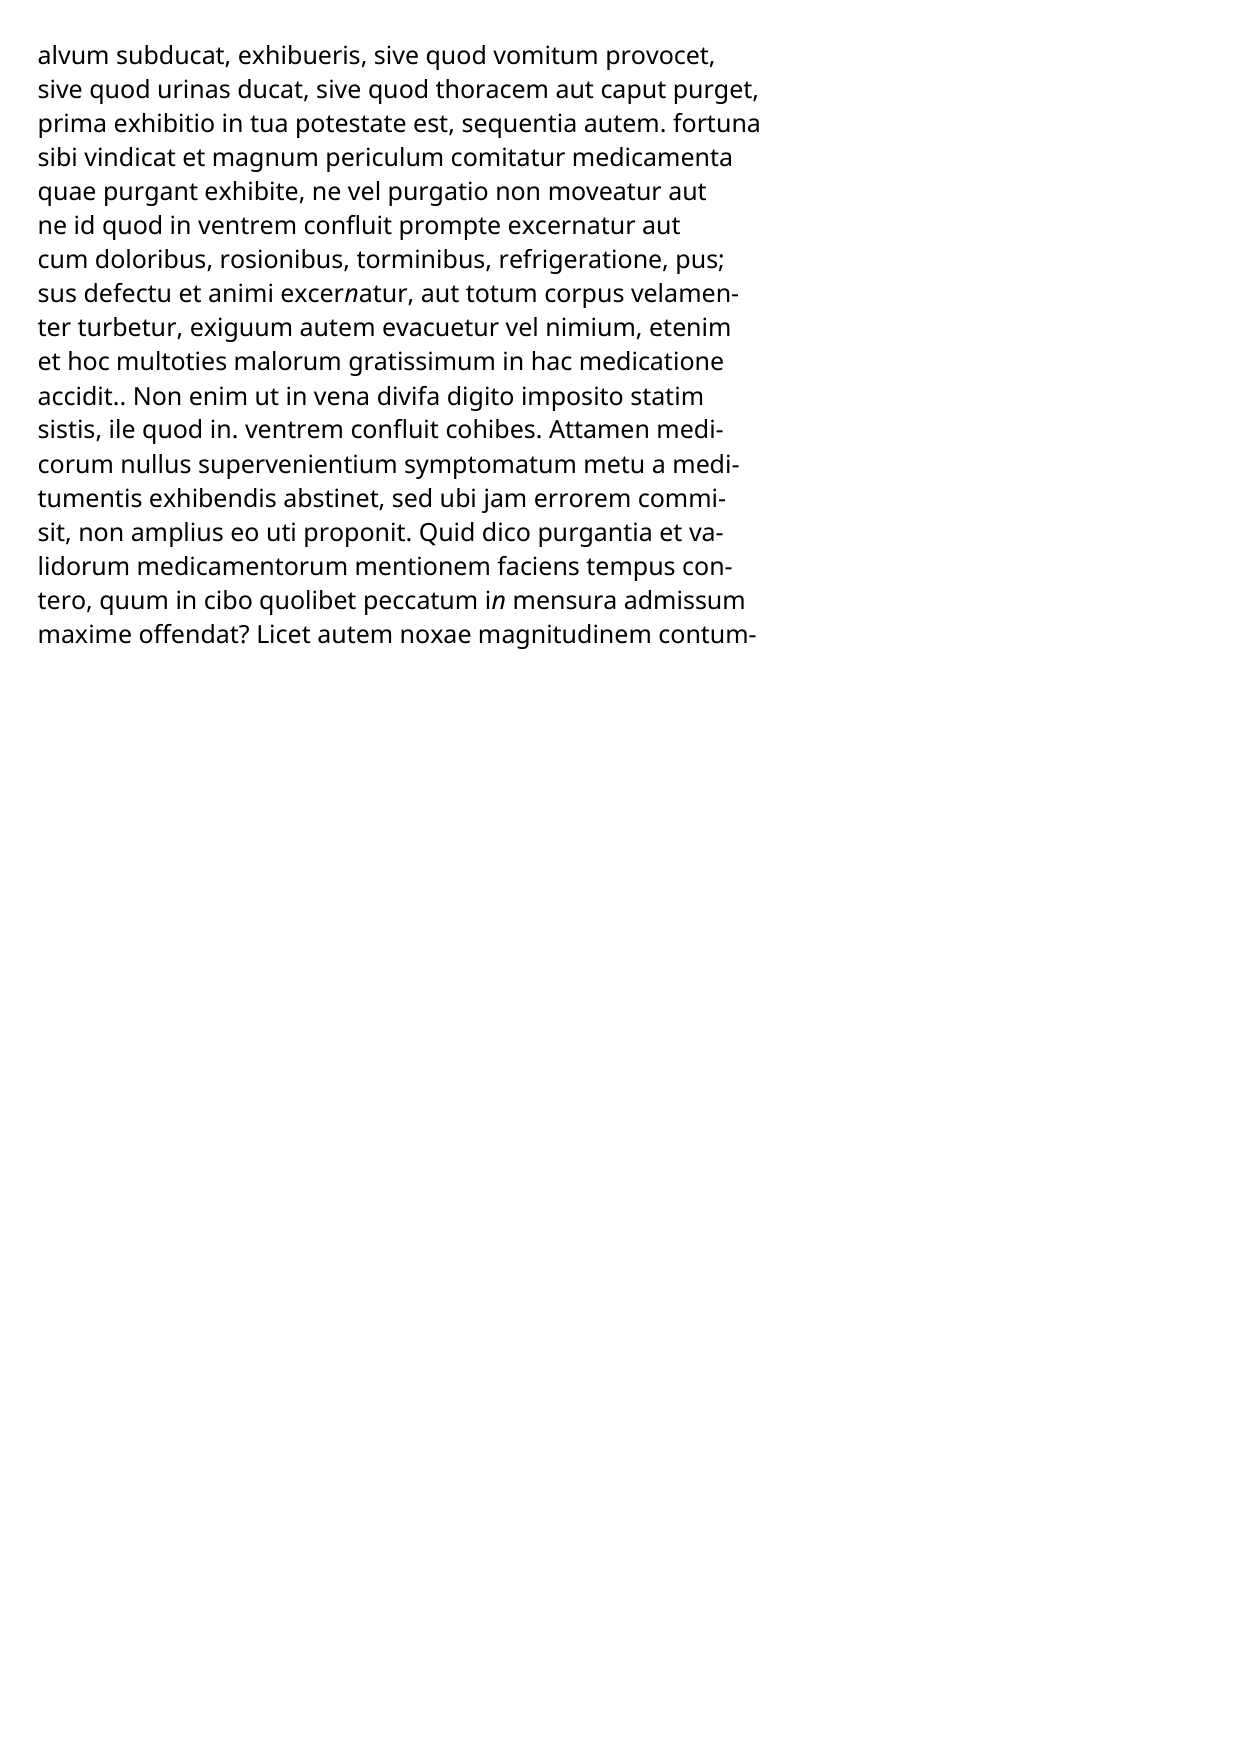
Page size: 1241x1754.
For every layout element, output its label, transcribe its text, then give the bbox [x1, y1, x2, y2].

text alvum subducat, exhibueris, sive quod vomitum provocet, sive quod urinas ducat, sive quod thoracem aut caput purget, prima exhibitio in tua potestate est, sequentia autem. fortuna sibi vindicat et magnum periculum comitatur medicamenta quae purgant exhibite, ne vel purgatio non moveatur aut ne id quod in ventrem confluit prompte excernatur aut cum doloribus, rosionibus, torminibus, refrigeratione, pus; sus defectu et animi excernatur, aut totum corpus velamen- ter turbetur, exiguum autem evacuetur vel nimium, etenim et hoc multoties malorum gratissimum in hac medicatione accidit.. Non enim ut in vena divifa digito imposito statim sistis, ile quod in. ventrem confluit cohibes. Attamen medi- corum nullus supervenientium symptomatum metu a medi- tumentis exhibendis abstinet, sed ubi jam errorem commi- sit, non amplius eo uti proponit. Quid dico purgantia et va- lidorum medicamentorum mentionem faciens tempus con- tero, quum in cibo quolibet peccatum in mensura admissum maxime offendat? Licet autem noxae magnitudinem contum- [37, 37, 1203, 651]
